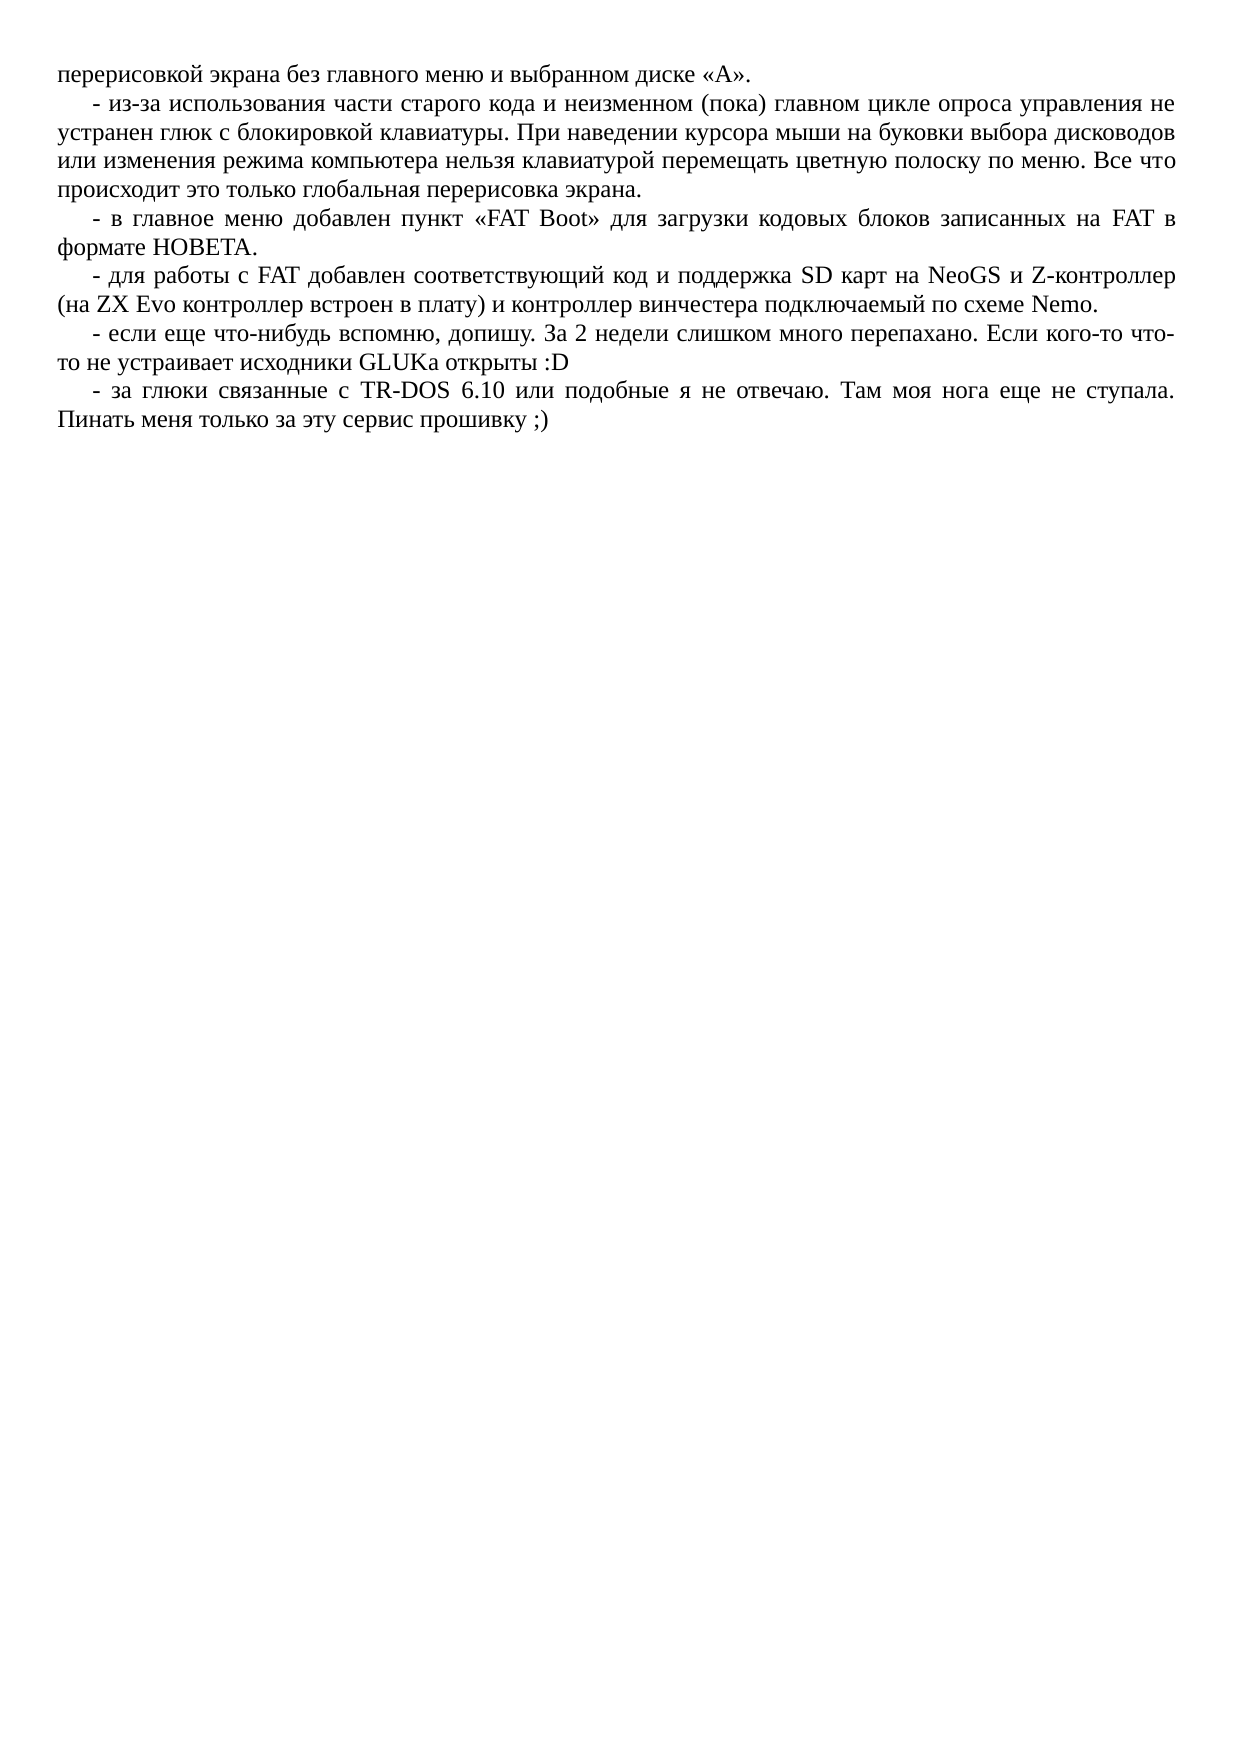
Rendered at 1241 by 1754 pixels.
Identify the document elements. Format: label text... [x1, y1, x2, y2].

text - в главное меню добавлен пункт «FAT Boot» для загрузки кодовых блоков записанных на FAT в формате HOBETA. [57, 203, 1176, 261]
text - для работы с FAT добавлен соответствующий код и поддержка SD карт на NeoGS и Z-контроллер (на ZX Evo контроллер встроен в плату) и контроллер винчестера подключаемый по схеме Nemo. [57, 261, 1176, 318]
text - если еще что-нибудь вспомню, допишу. За 2 недели слишком много перепахано. Если кого-то что-то не устраивает исходники GLUKа открыты :D [57, 318, 1176, 376]
text - из-за использования части старого кода и неизменном (пока) главном цикле опроса управления не устранен глюк с блокировкой клавиатуры. При наведении курсора мыши на буковки выбора дисководов или изменения режима компьютера нельзя клавиатурой перемещать цветную полоску по меню. Все что происходит это только глобальная перерисовка экрана. [57, 88, 1176, 203]
text перерисовкой экрана без главного меню и выбранном диске «A». [57, 59, 1176, 88]
text - за глюки связанные с TR-DOS 6.10 или подобные я не отвечаю. Там моя нога еще не ступала. Пинать меня только за эту сервис прошивку ;) [57, 376, 1176, 433]
